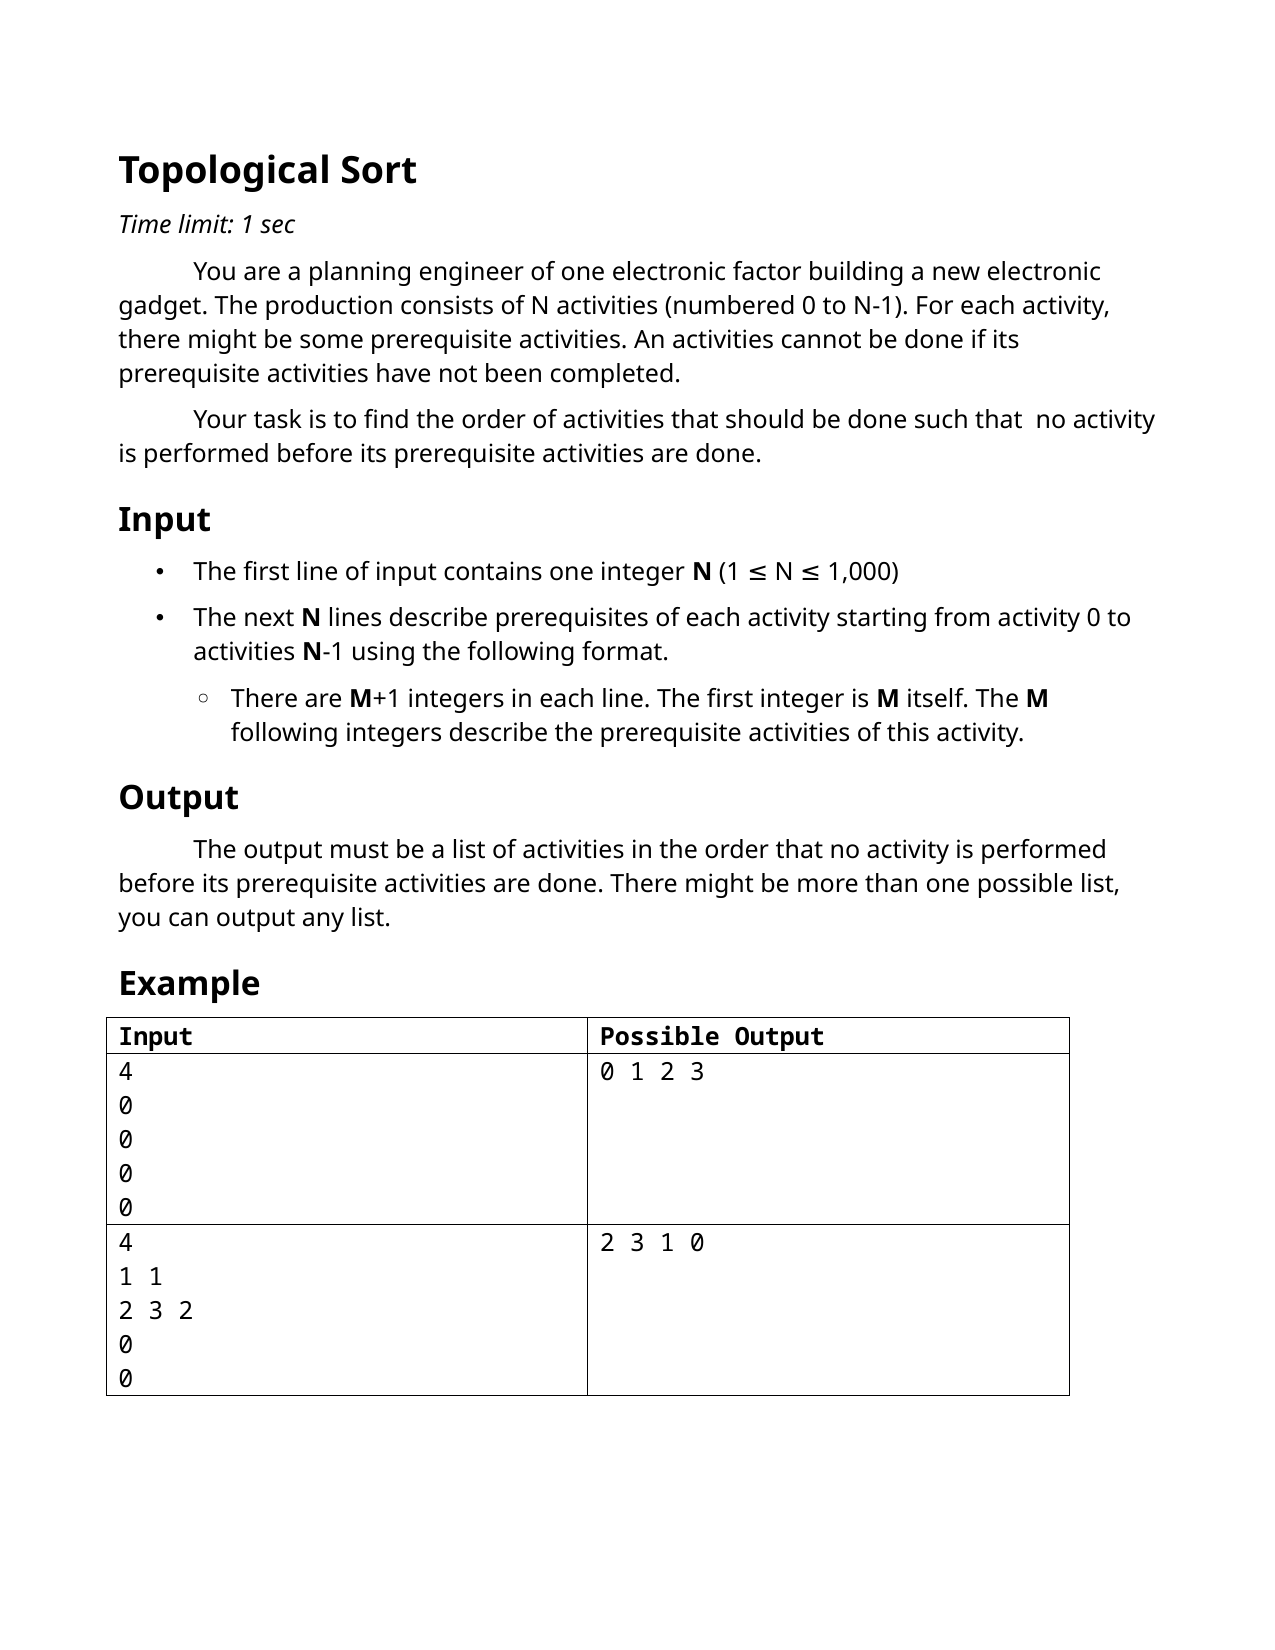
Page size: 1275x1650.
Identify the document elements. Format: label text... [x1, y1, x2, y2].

title Topological Sort [118, 143, 1157, 194]
list The first line of input contains one integer N (1 ≤ N ≤ 1,000) [156, 553, 1157, 587]
subtitle Input [118, 495, 1157, 541]
text Your task is to find the order of activities that should be done such that no activity is performed before its prerequisite activities are done. [118, 402, 1157, 470]
text Time limit: 1 sec [118, 207, 1157, 241]
subtitle Output [118, 774, 1157, 819]
table_header Input [107, 1018, 587, 1052]
table_cell 4 0 0 0 0 [107, 1054, 587, 1224]
table_cell 2 3 1 0 [588, 1225, 1069, 1395]
table_header Possible Output [588, 1018, 1069, 1052]
table_cell 4 1 1 2 3 2 0 0 [107, 1225, 587, 1395]
table_cell 0 1 2 3 [588, 1054, 1069, 1224]
text The output must be a list of activities in the order that no activity is performed before its prerequisite activities are done. There might be more than one possible list, you can output any list. [118, 832, 1157, 934]
list The next N lines describe prerequisites of each activity starting from activity 0 to activities N-1 using the following format. [156, 600, 1157, 668]
list There are M+1 integers in each line. The first integer is M itself. The M following integers describe the prerequisite activities of this activity. [193, 681, 1157, 749]
text You are a planning engineer of one electronic factor building a new electronic gadget. The production consists of N activities (numbered 0 to N-1). For each activity, there might be some prerequisite activities. An activities cannot be done if its prerequisite activities have not been completed. [118, 253, 1157, 389]
subtitle Example [118, 959, 1157, 1005]
